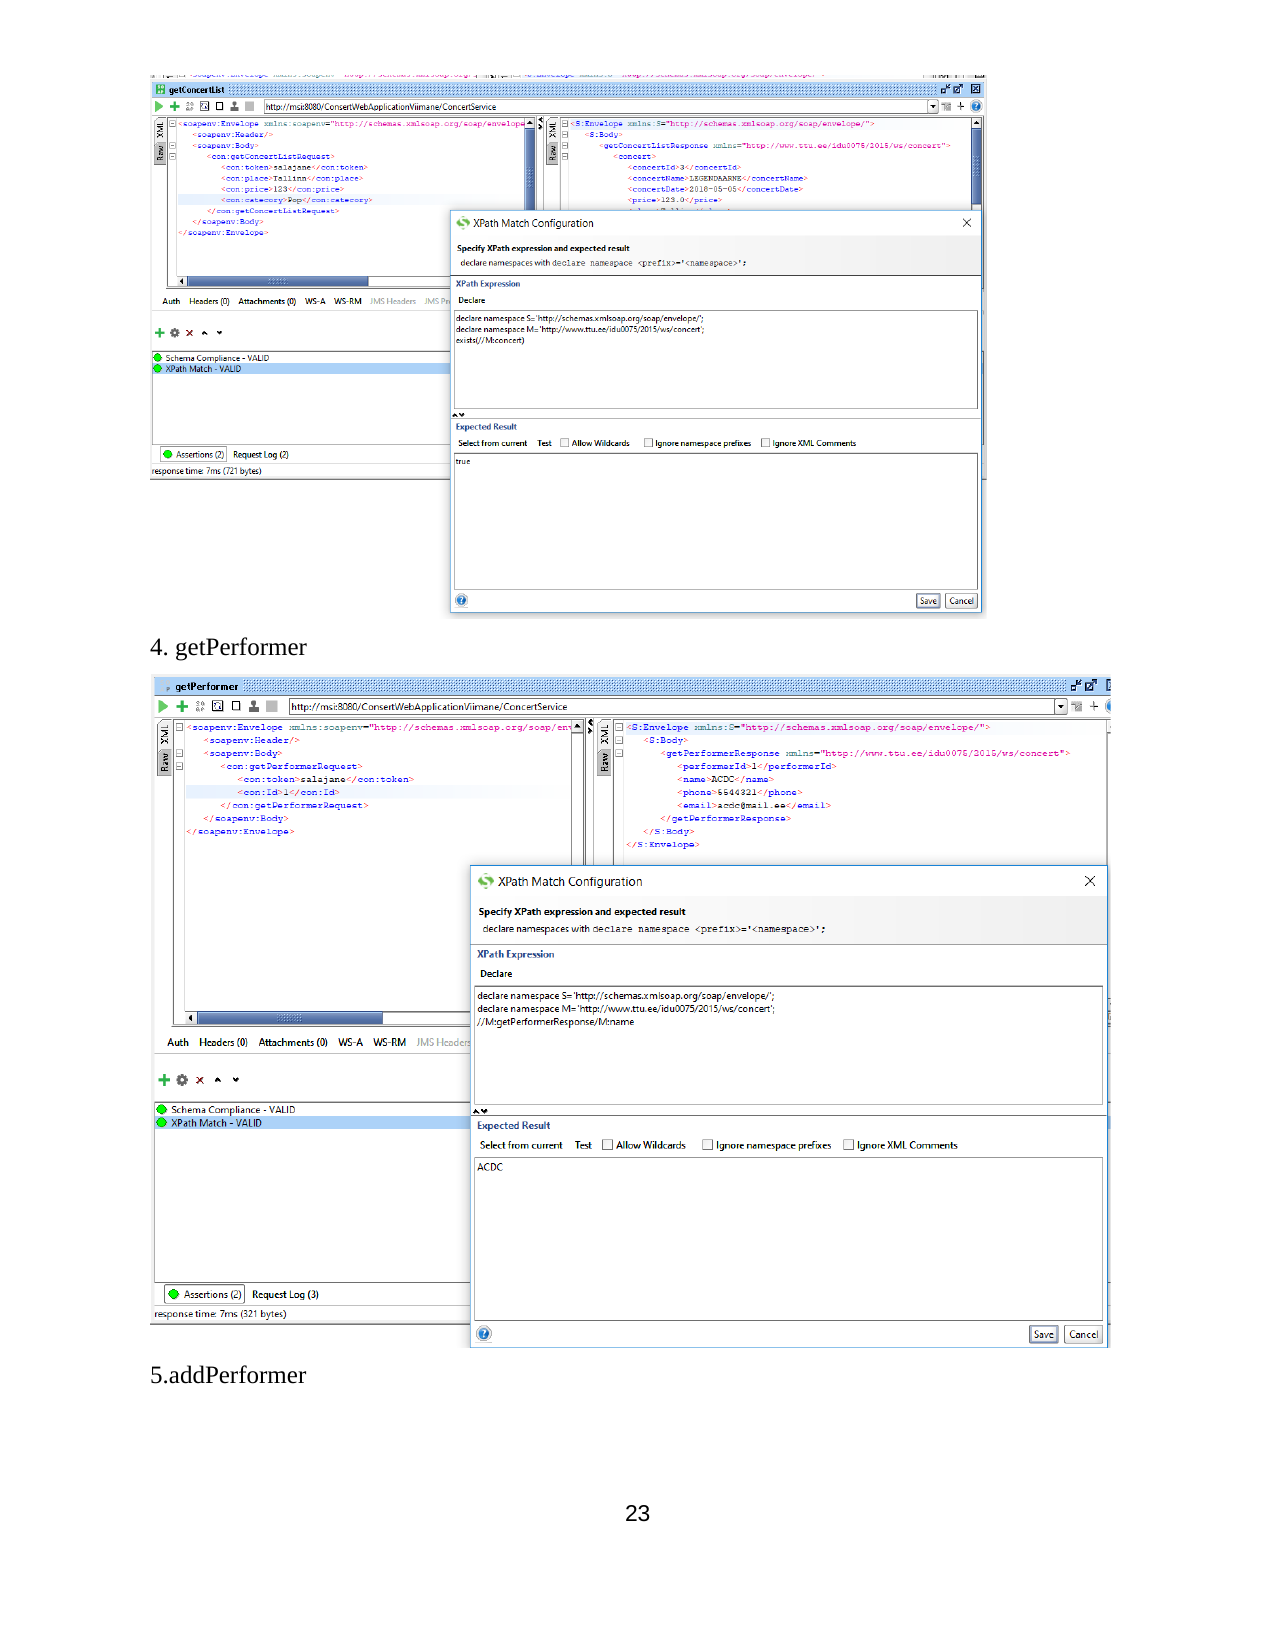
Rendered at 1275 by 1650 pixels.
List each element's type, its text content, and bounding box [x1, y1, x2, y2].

text 5.addPerformer [150, 1360, 1125, 1389]
text 4. getPerformer [150, 632, 1125, 660]
